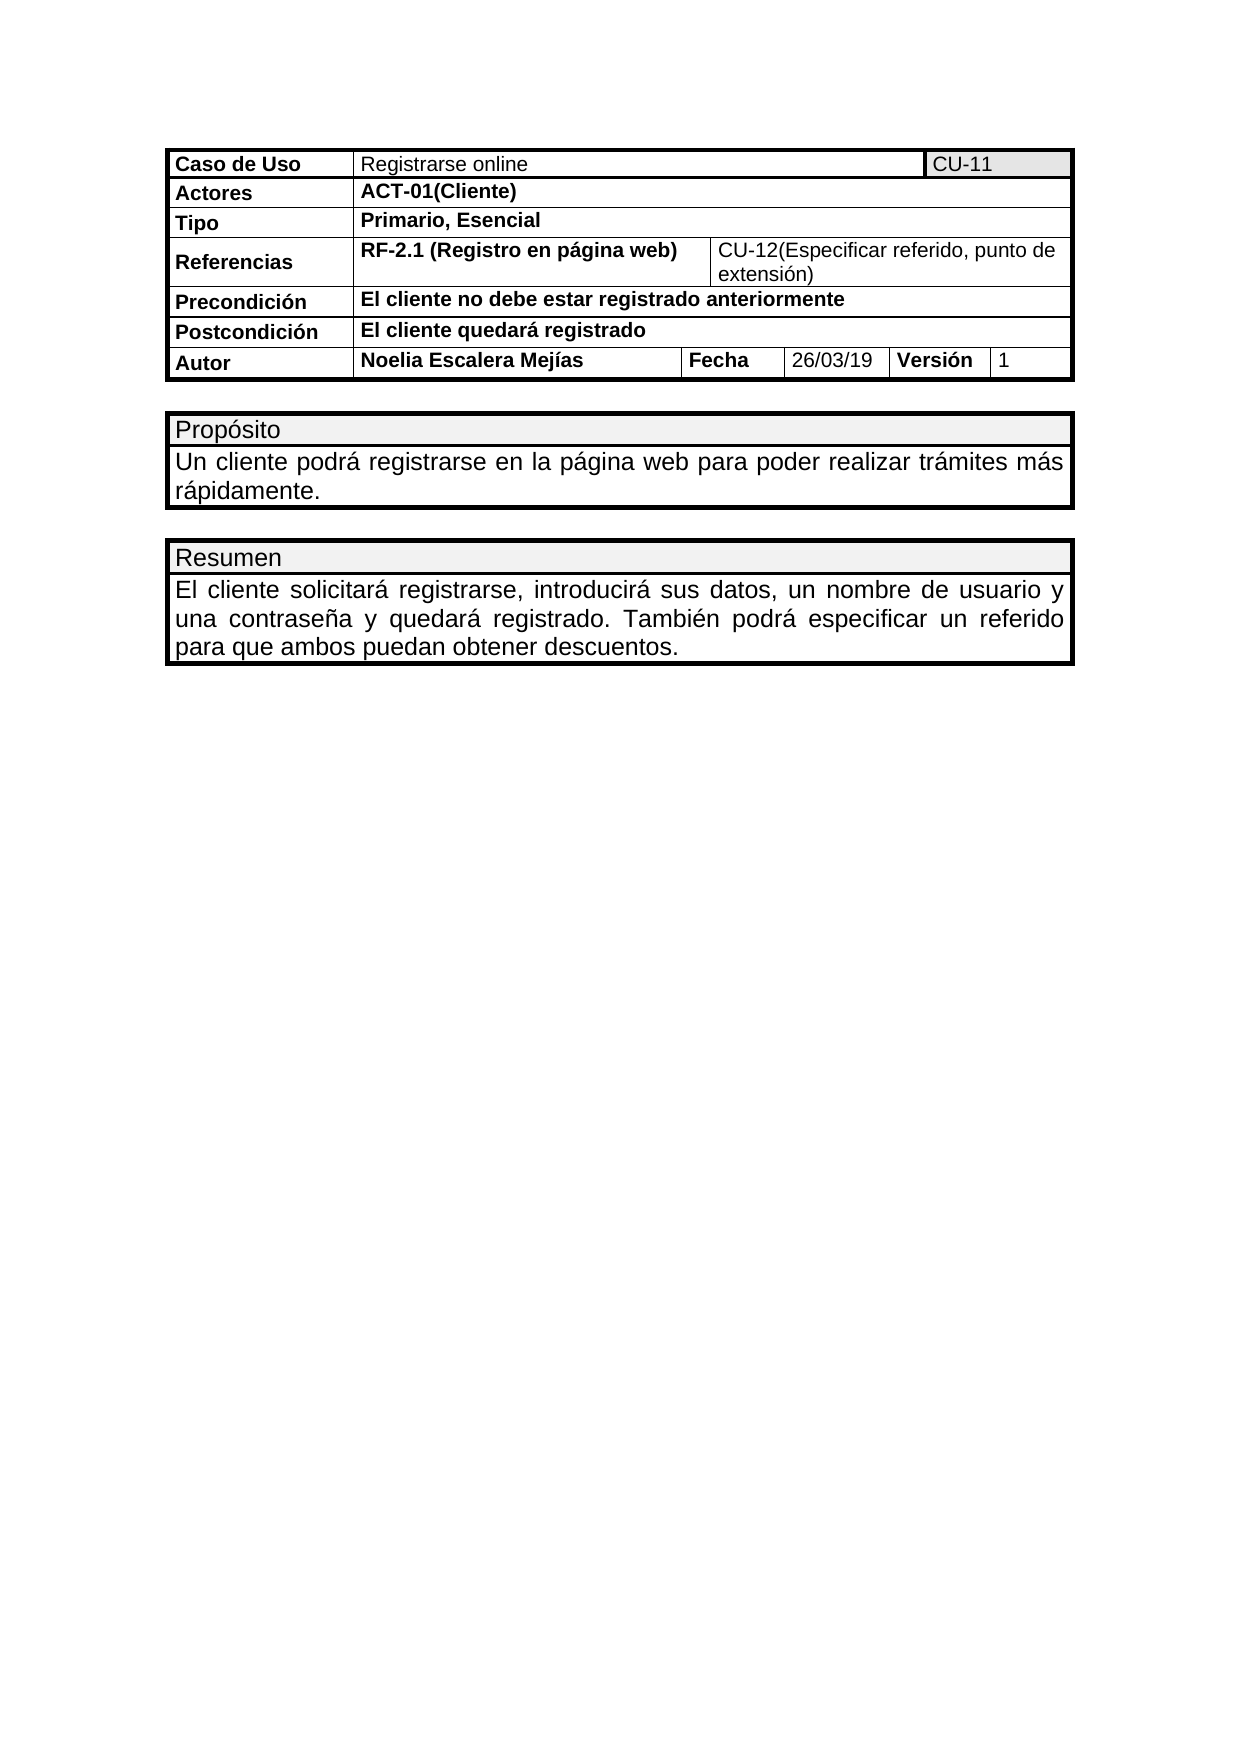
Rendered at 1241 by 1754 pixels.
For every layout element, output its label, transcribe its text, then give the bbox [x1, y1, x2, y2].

table_cell El cliente no debe estar registrado anteriormente [354, 287, 1070, 316]
table_cell El cliente quedará registrado [354, 318, 1070, 347]
table_header Caso de Uso [170, 152, 353, 176]
table_cell Versión [890, 348, 990, 377]
table_cell Fecha [682, 348, 784, 377]
table_header Registrarse online [354, 152, 923, 176]
table_cell Postcondición [170, 318, 353, 347]
table_cell Tipo [170, 208, 353, 237]
table_cell Un cliente podrá registrarse en la página web para poder realizar trámites más rápidamente. [170, 447, 1070, 505]
table_cell Primario, Esencial [354, 208, 1070, 237]
table_cell Referencias [170, 238, 353, 286]
table_cell 1 [991, 348, 1070, 377]
table_header CU-11 [927, 152, 1070, 176]
table_cell El cliente solicitará registrarse, introducirá sus datos, un nombre de usuario y una contraseña y quedará registrado. También podrá especificar un referido para que ambos puedan obtener descuentos. [170, 575, 1070, 661]
table_cell Actores [170, 179, 353, 207]
table_header Propósito [170, 416, 1070, 444]
table_cell Autor [170, 348, 353, 377]
table_header Resumen [170, 543, 1070, 572]
table_cell RF-2.1 (Registro en página web) [354, 238, 710, 286]
table_cell ACT-01(Cliente) [354, 179, 1070, 207]
table_cell 26/03/19 [785, 348, 889, 377]
table_cell Noelia Escalera Mejías [354, 348, 681, 377]
table_cell Precondición [170, 287, 353, 316]
table_cell CU-12(Especificar referido, punto de extensión) [711, 238, 1070, 286]
